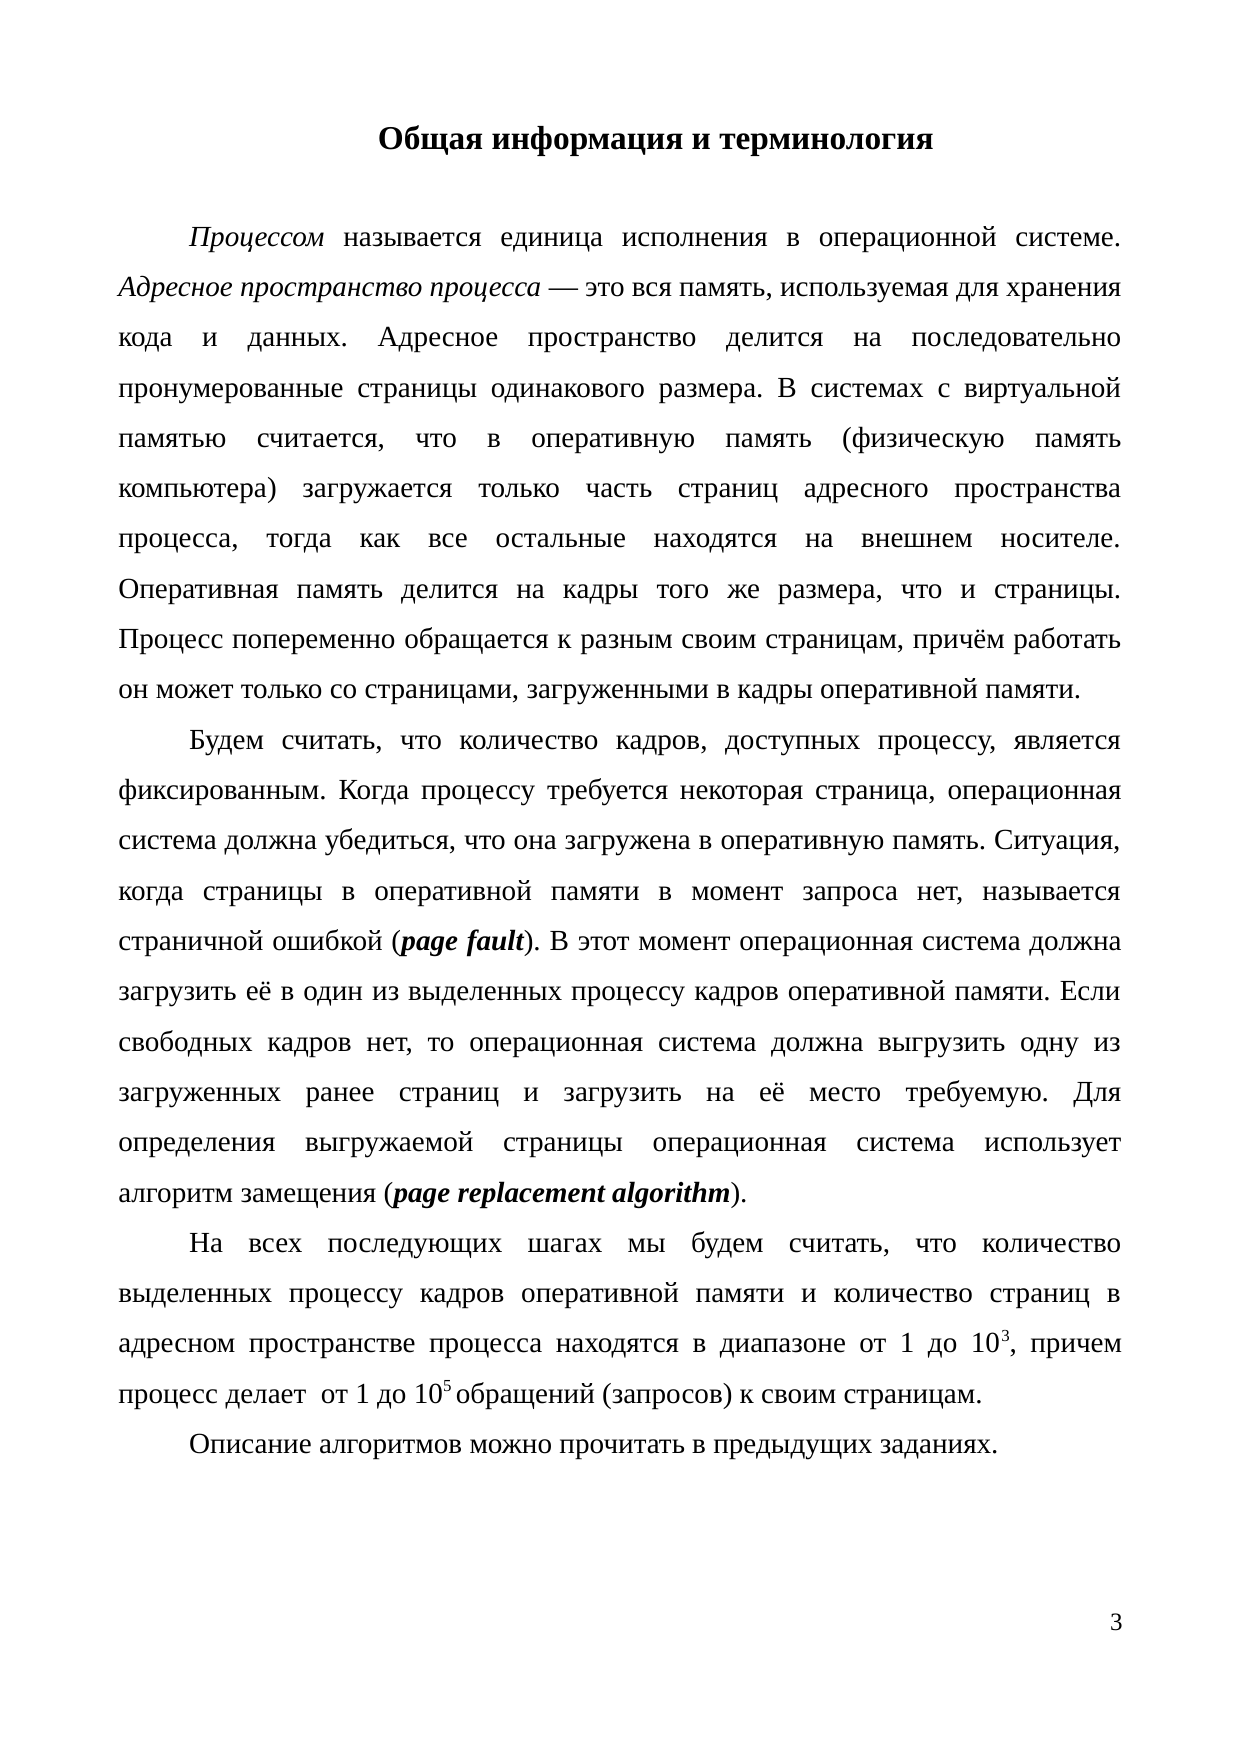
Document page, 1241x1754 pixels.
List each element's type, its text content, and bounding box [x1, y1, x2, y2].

text Общая информация и терминология [118, 118, 1122, 156]
text На всех последующих шагах мы будем считать, что количество выделенных процессу кадров оперативной памяти и количество страниц в адресном пространстве процесса находятся в диапазоне от 1 до 103, причем процесс делает от 1 до 105 обращений (запросов) к своим страницам. [118, 1225, 1122, 1409]
text Процессом называется единица исполнения в операционной системе. Адресное пространство процесса — это вся память, используемая для хранения кода и данных. Адресное пространство делится на последовательно пронумерованные страницы одинакового размера. В системах с виртуальной памятью считается, что в оперативную память (физическую память компьютера) загружается только часть страниц адресного пространства процесса, тогда как все остальные находятся на внешнем носителе. Оперативная память делится на кадры того же размера, что и страницы. Процесс попеременно обращается к разным своим страницам, причём работать он может только со страницами, загруженными в кадры оперативной памяти. [118, 219, 1122, 705]
text Будем считать, что количество кадров, доступных процессу, является фиксированным. Когда процессу требуется некоторая страница, операционная система должна убедиться, что она загружена в оперативную память. Ситуация, когда страницы в оперативной памяти в момент запроса нет, называется страничной ошибкой (page fault). В этот момент операционная система должна загрузить её в один из выделенных процессу кадров оперативной памяти. Если свободных кадров нет, то операционная система должна выгрузить одну из загруженных ранее страниц и загрузить на её место требуемую. Для определения выгружаемой страницы операционная система использует алгоритм замещения (page replacement algorithm). [118, 722, 1122, 1208]
text Описание алгоритмов можно прочитать в предыдущих заданиях. [118, 1426, 1122, 1460]
